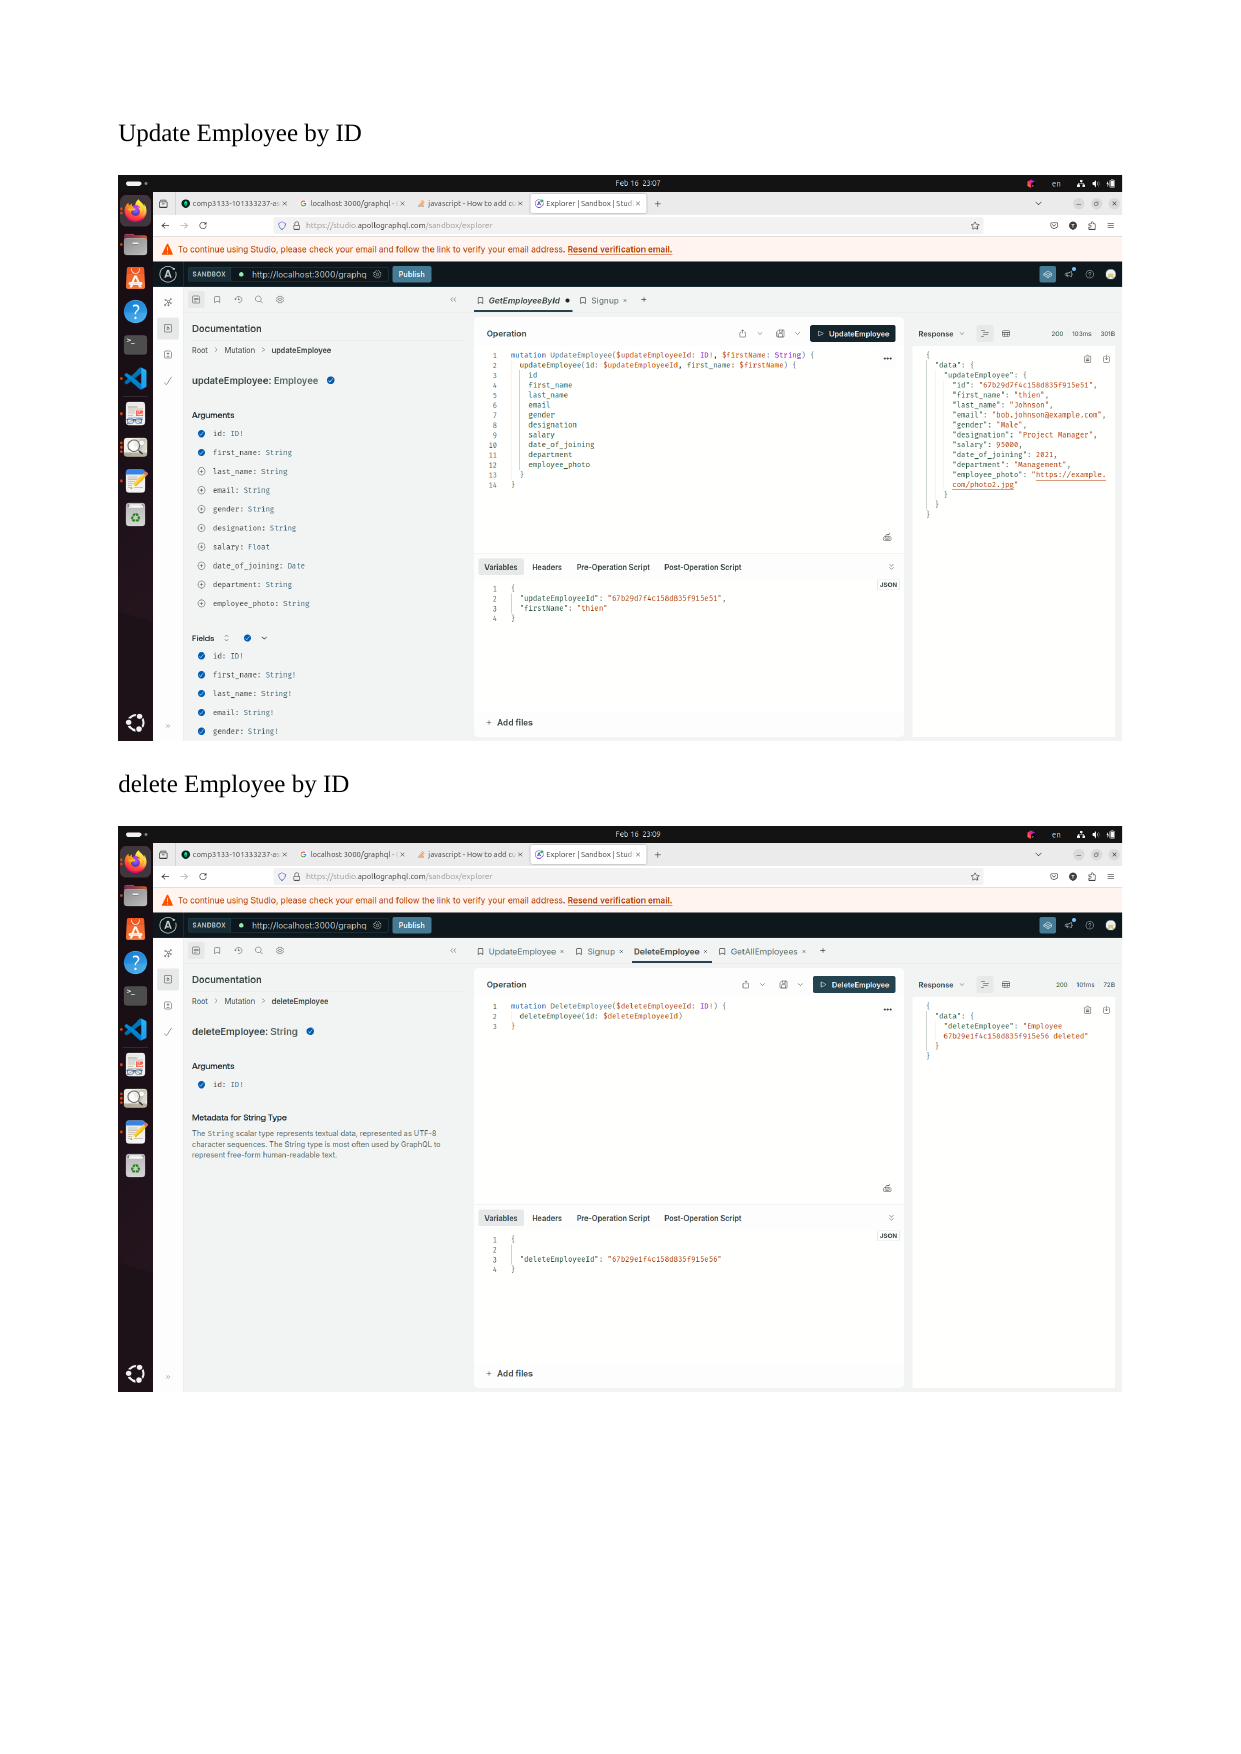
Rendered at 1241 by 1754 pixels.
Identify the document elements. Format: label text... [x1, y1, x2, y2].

picture [118, 175, 1123, 741]
text delete Employee by ID [118, 769, 1122, 798]
picture [118, 826, 1123, 1392]
text Update Employee by ID [118, 118, 1122, 147]
